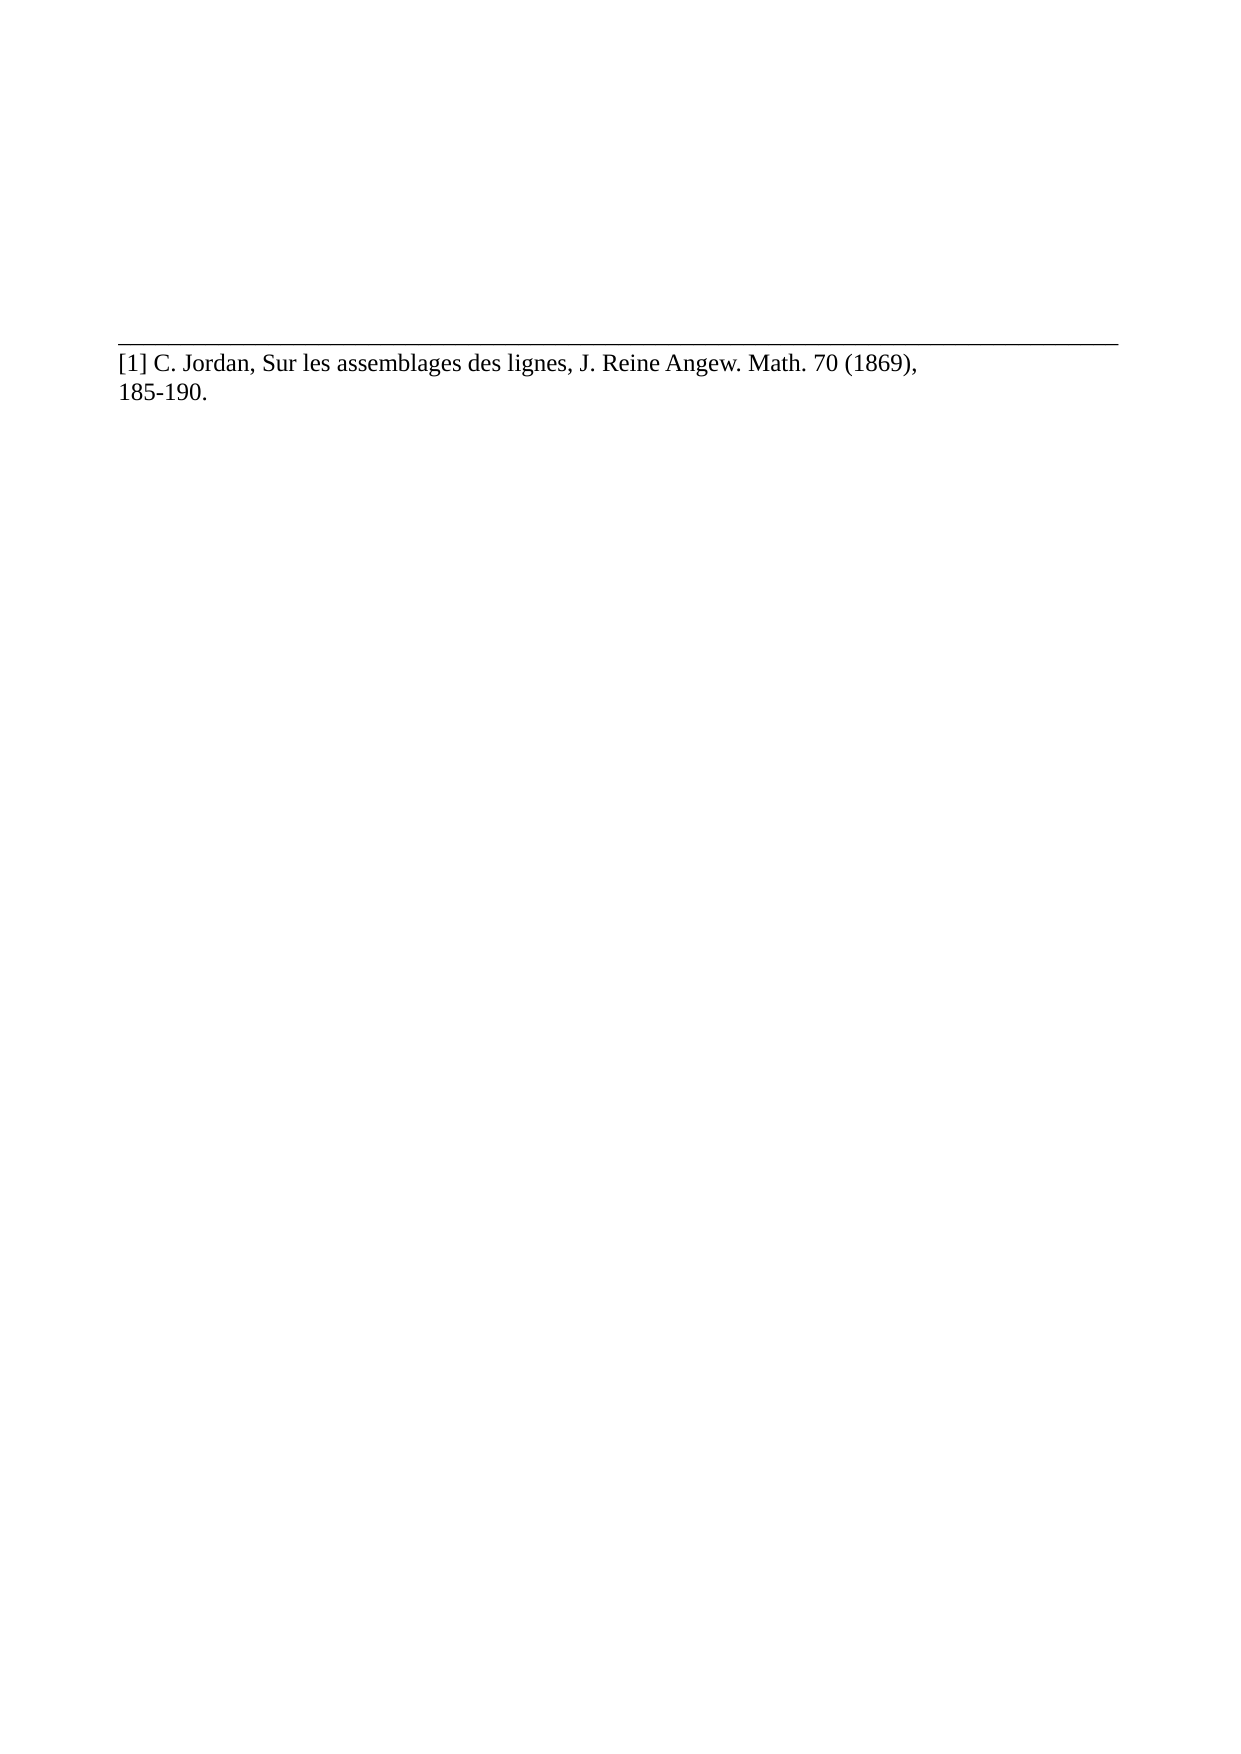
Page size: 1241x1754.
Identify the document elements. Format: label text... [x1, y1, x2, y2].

text ________________________________________________________________________________[1] C. Jordan, Sur les assemblages des lignes, J. Reine Angew. Math. 70 (1869), [118, 319, 1122, 377]
text 185-190. [118, 377, 1122, 406]
